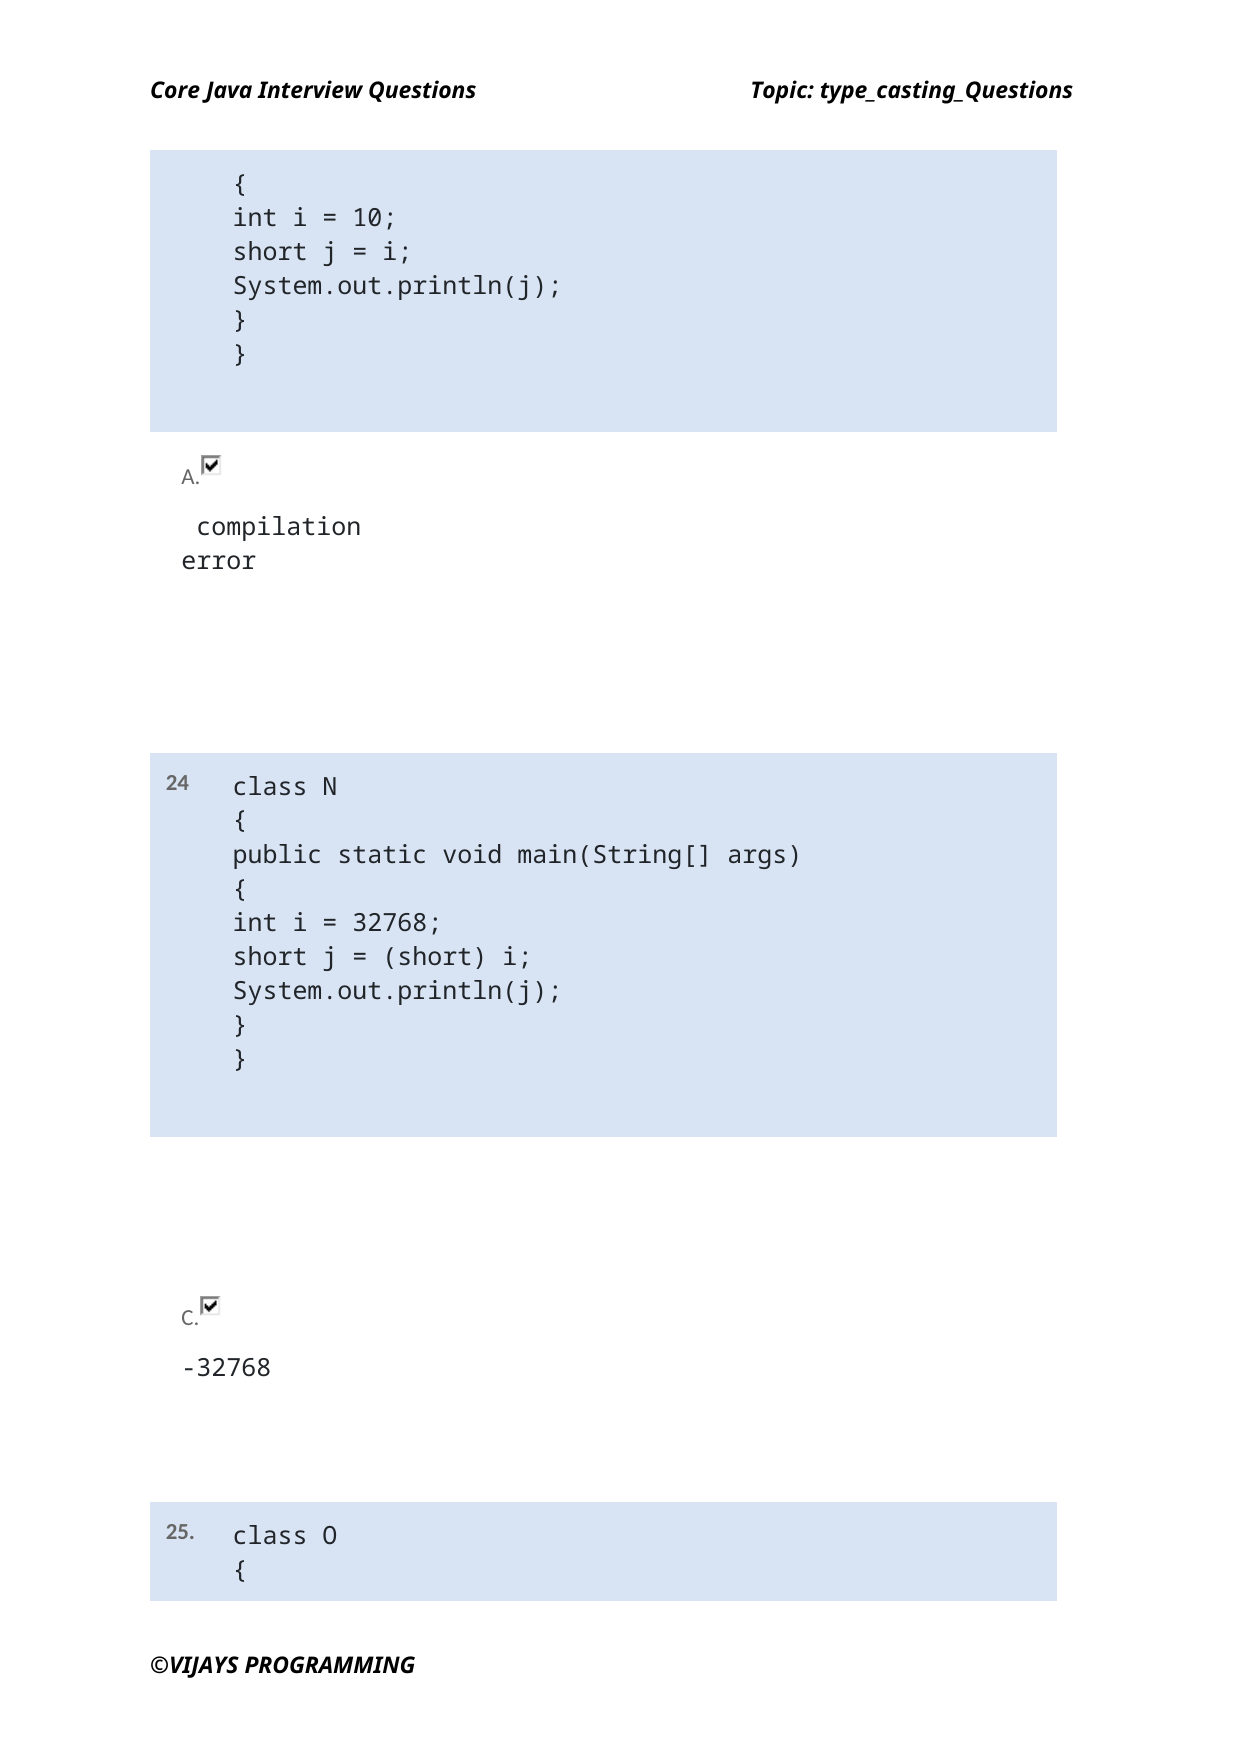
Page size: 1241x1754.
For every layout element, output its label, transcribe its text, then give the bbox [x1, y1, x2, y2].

table_header [181, 669, 242, 737]
table_header { int i = 10; short j = i; System.out.println(j); } } [217, 150, 1057, 432]
table_cell class N { public static void main(String[] args) { int i = 32768; short j = (short) i; System.out.println(j); } } [217, 753, 1057, 1137]
table_cell 24 [150, 753, 217, 1137]
table_cell [1058, 753, 1090, 1137]
table_header 25. [150, 1502, 217, 1601]
table_header A. compilation error [181, 448, 442, 668]
table_header [1058, 150, 1090, 432]
table_header [150, 150, 217, 432]
table_header [1058, 1502, 1090, 1601]
table_header [181, 1153, 442, 1187]
table_header class O { [217, 1502, 1057, 1601]
table_cell [150, 1137, 1090, 1502]
table_cell [150, 433, 1090, 752]
table_header C. -32768 [181, 1289, 277, 1486]
table_header [181, 1187, 277, 1289]
